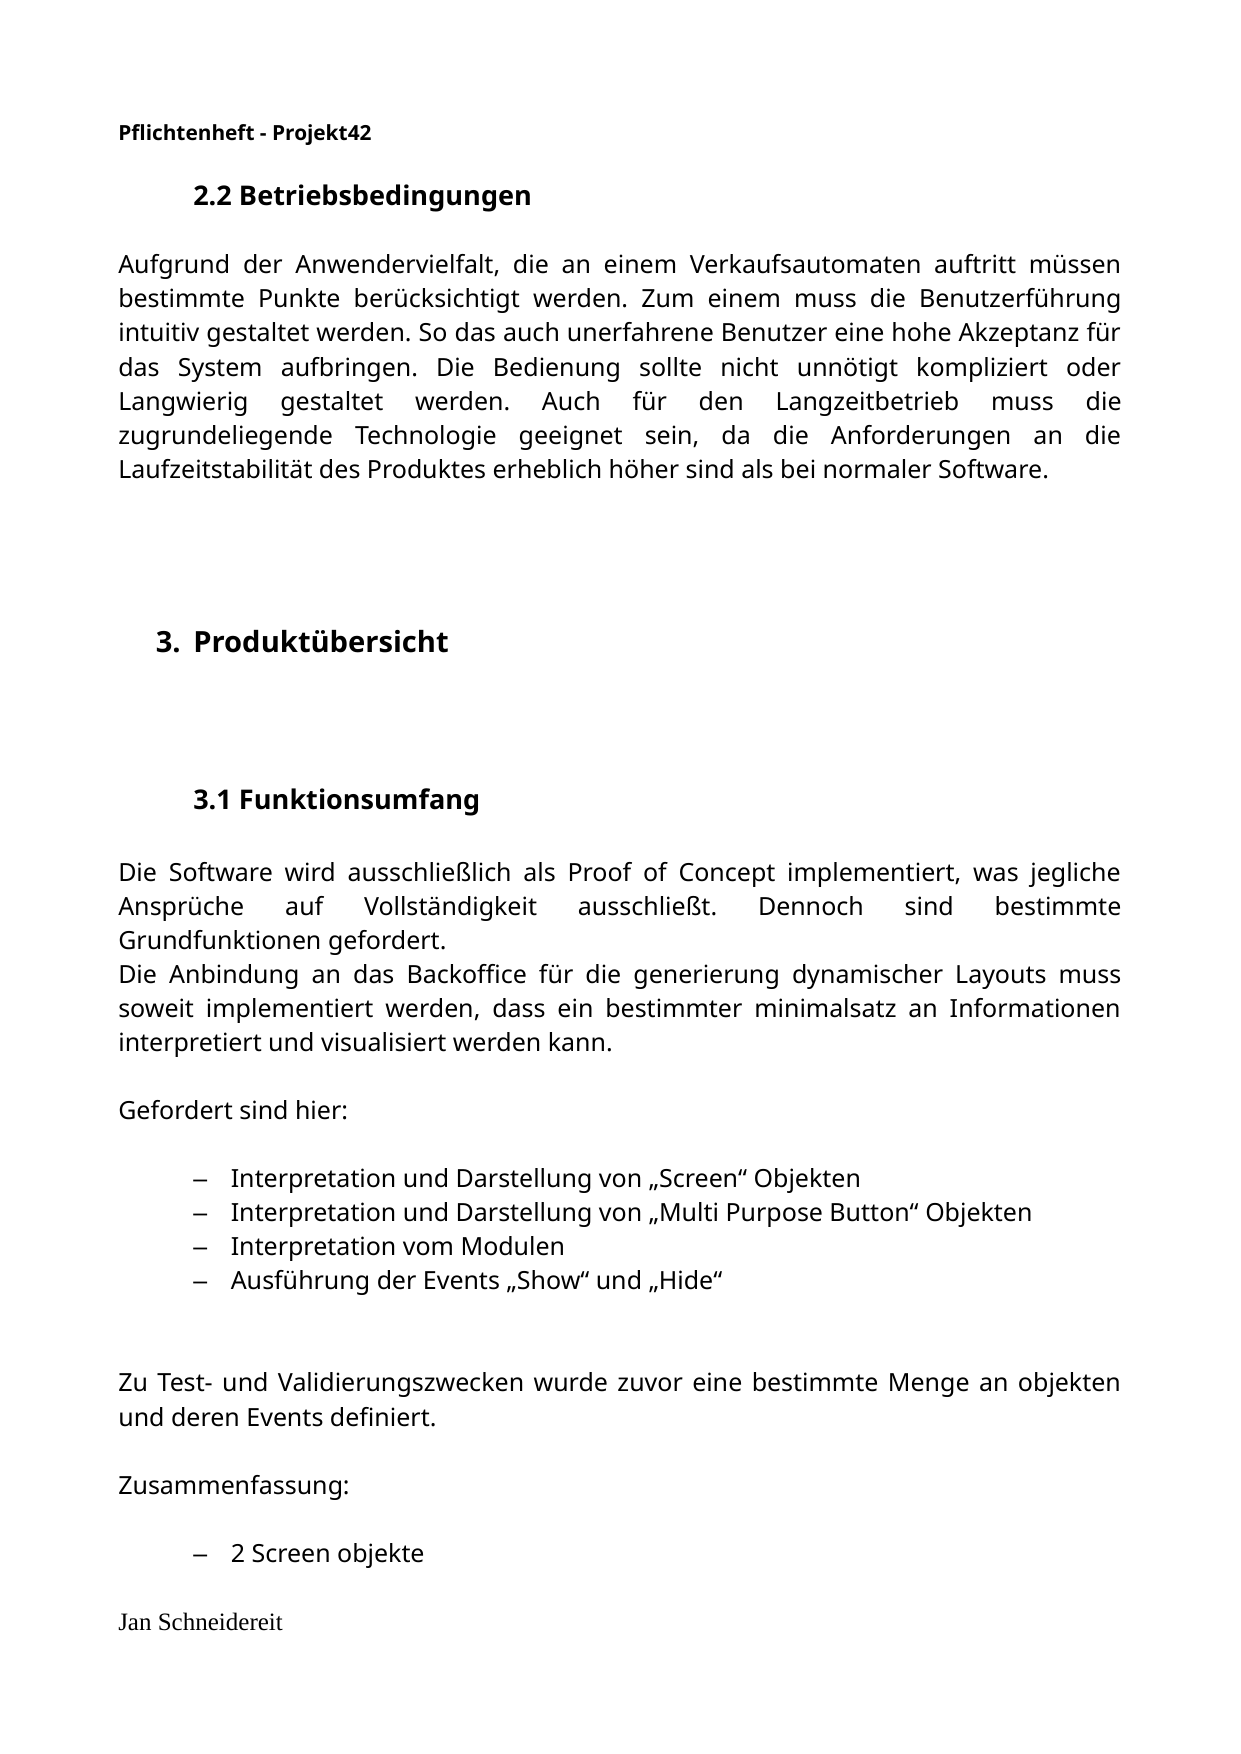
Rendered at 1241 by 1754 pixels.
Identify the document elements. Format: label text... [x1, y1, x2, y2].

text Zusammenfassung: [118, 1467, 1122, 1501]
list 2 Screen objekte [193, 1535, 1122, 1569]
list Interpretation und Darstellung von „Screen“ Objekten [193, 1161, 1122, 1195]
text Zu Test- und Validierungszwecken wurde zuvor eine bestimmte Menge an objekten und deren Events definiert. [118, 1365, 1122, 1433]
list Produktübersicht [156, 622, 1122, 661]
list 3.1 Funktionsumfang [156, 780, 1122, 817]
list Interpretation und Darstellung von „Multi Purpose Button“ Objekten [193, 1195, 1122, 1229]
list 2.2 Betriebsbedingungen [156, 176, 1122, 213]
list Interpretation vom Modulen [193, 1229, 1122, 1263]
text Die Software wird ausschließlich als Proof of Concept implementiert, was jegliche Ansprüche auf Vollständigkeit ausschließt. Dennoch sind bestimmte Grundfunktionen gefordert. [118, 854, 1122, 956]
text Aufgrund der Anwendervielfalt, die an einem Verkaufsautomaten auftritt müssen bestimmte Punkte berücksichtigt werden. Zum einem muss die Benutzerführung intuitiv gestaltet werden. So das auch unerfahrene Benutzer eine hohe Akzeptanz für das System aufbringen. Die Bedienung sollte nicht unnötigt kompliziert oder Langwierig gestaltet werden. Auch für den Langzeitbetrieb muss die zugrundeliegende Technologie geeignet sein, da die Anforderungen an die Laufzeitstabilität des Produktes erheblich höher sind als bei normaler Software. [118, 247, 1122, 485]
text Gefordert sind hier: [118, 1093, 1122, 1127]
text Die Anbindung an das Backoffice für die generierung dynamischer Layouts muss soweit implementiert werden, dass ein bestimmter minimalsatz an Informationen interpretiert und visualisiert werden kann. [118, 956, 1122, 1058]
list Ausführung der Events „Show“ und „Hide“ [193, 1263, 1122, 1297]
